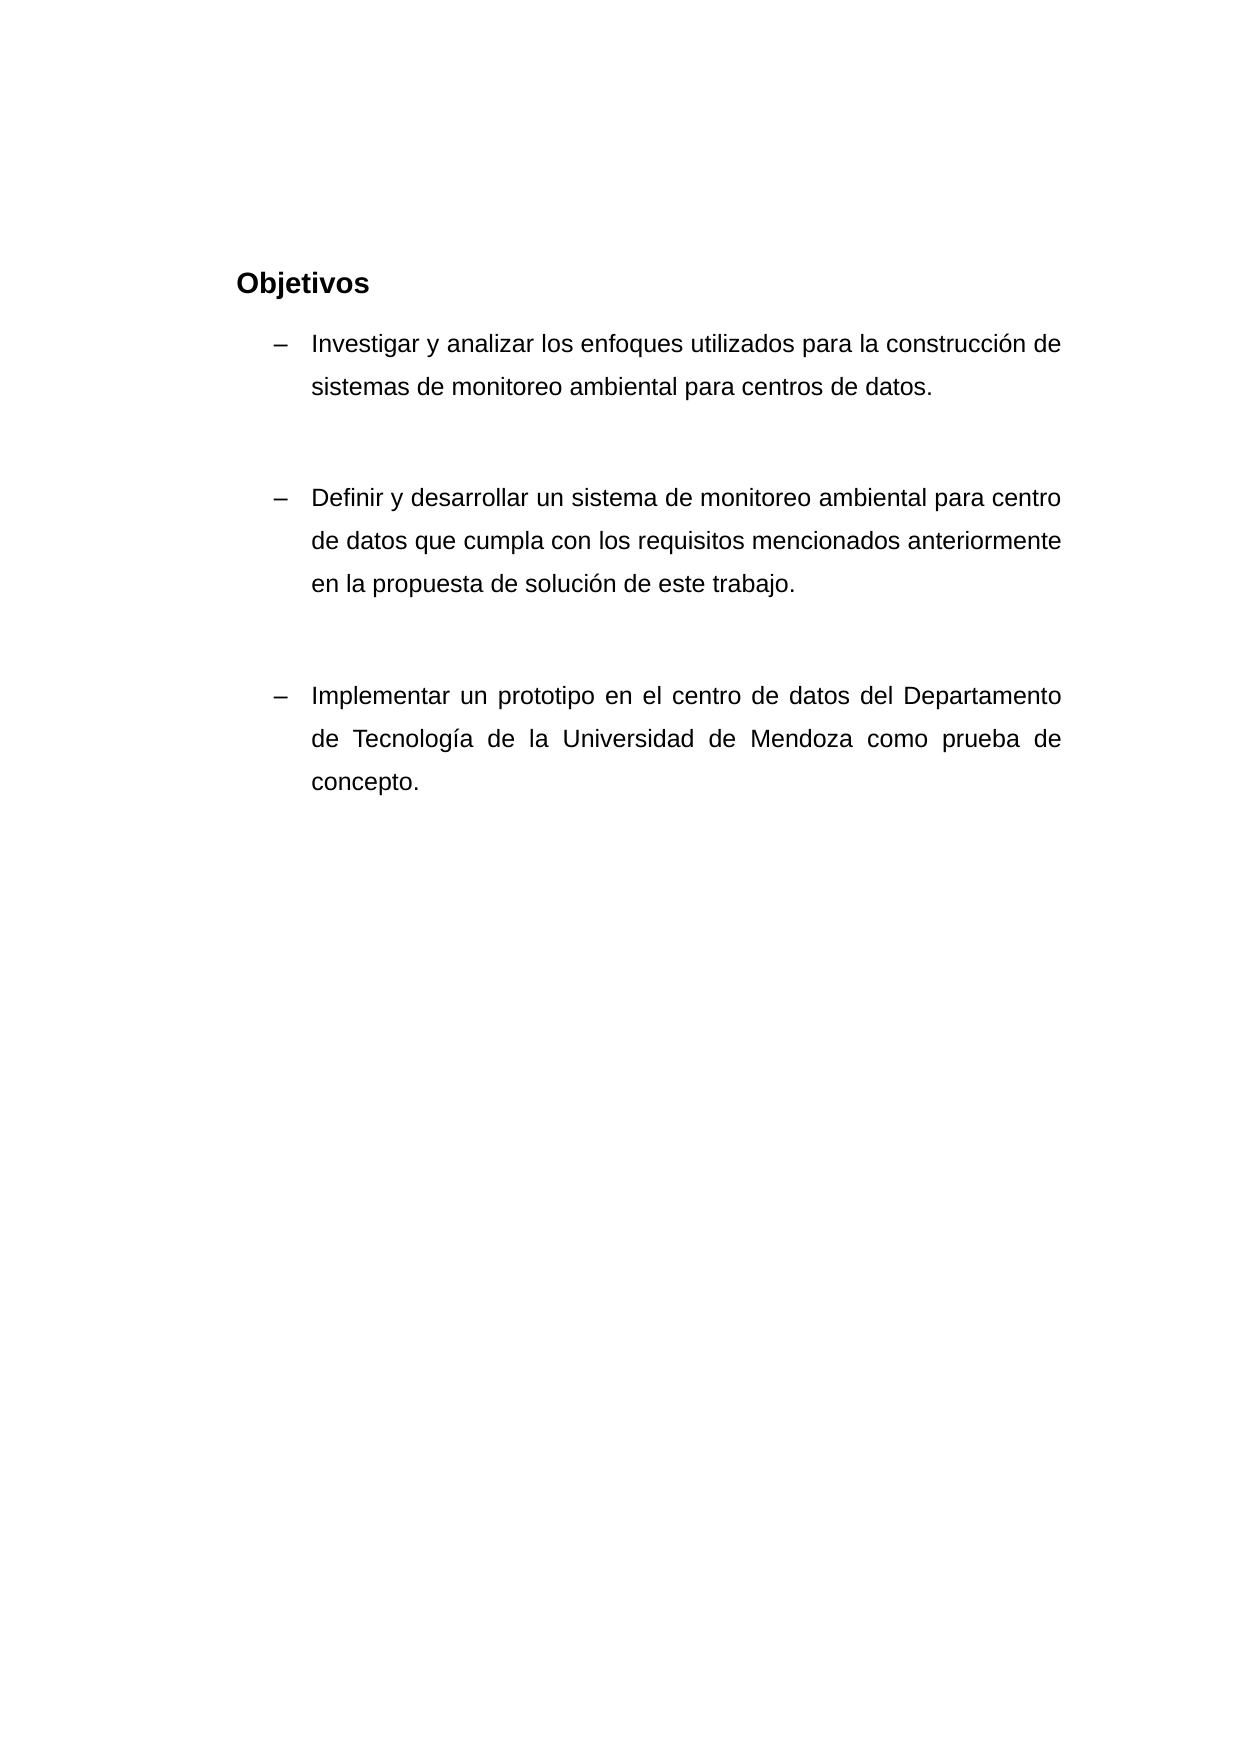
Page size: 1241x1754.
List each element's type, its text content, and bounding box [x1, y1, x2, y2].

list Implementar un prototipo en el centro de datos del Departamento de Tecnología de la Universidad de Mendoza como prueba de concepto. [274, 681, 1063, 796]
list Definir y desarrollar un sistema de monitoreo ambiental para centro de datos que cumpla con los requisitos mencionados anteriormente en la propuesta de solución de este trabajo. [274, 483, 1063, 598]
subtitle Objetivos [236, 266, 1063, 299]
list Investigar y analizar los enfoques utilizados para la construcción de sistemas de monitoreo ambiental para centros de datos. [274, 329, 1063, 401]
